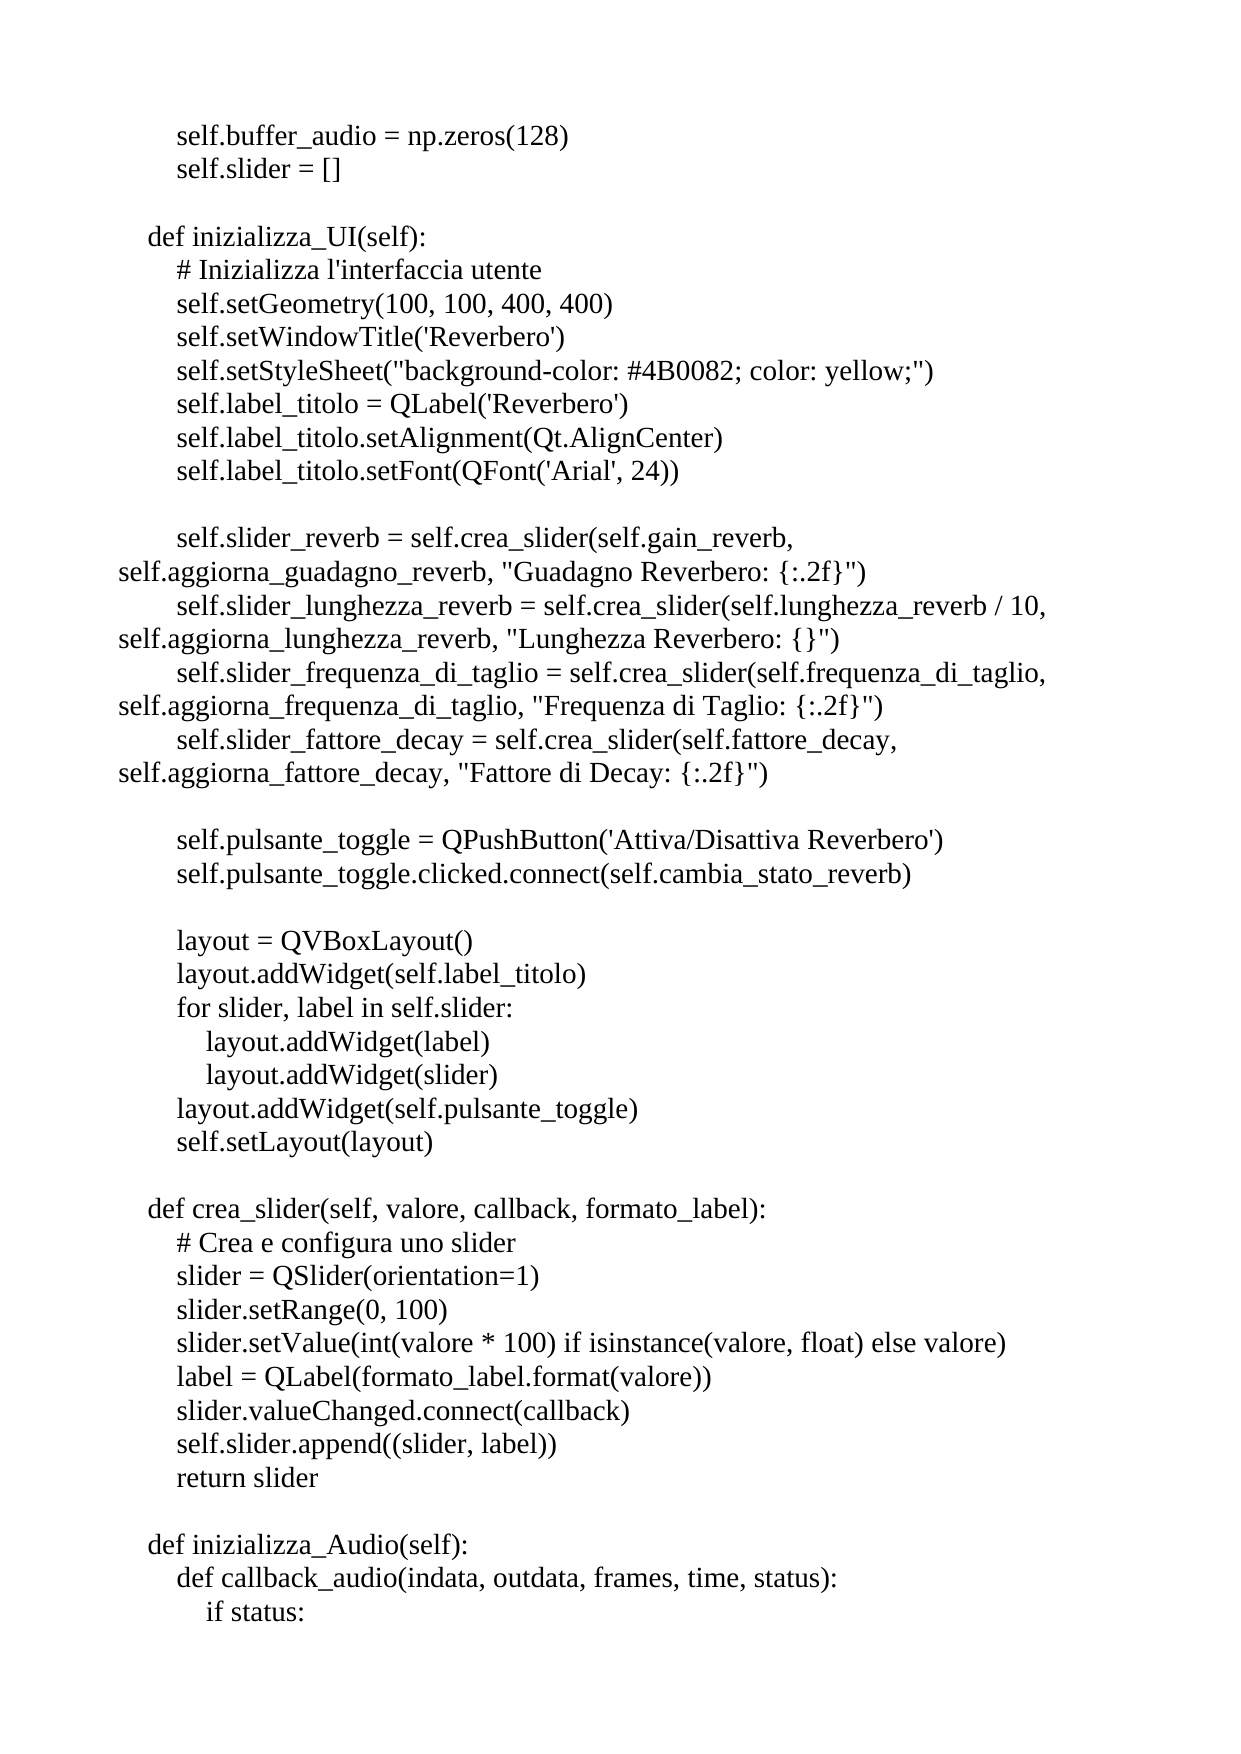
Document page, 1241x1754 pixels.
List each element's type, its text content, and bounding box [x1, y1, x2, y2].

text def callback_audio(indata, outdata, frames, time, status): [118, 1560, 1122, 1594]
text self.label_titolo.setFont(QFont('Arial', 24)) [118, 453, 1122, 487]
text self.setWindowTitle('Reverbero') [118, 319, 1122, 353]
text slider.setRange(0, 100) [118, 1292, 1122, 1326]
text def inizializza_UI(self): [118, 219, 1122, 252]
text self.pulsante_toggle.clicked.connect(self.cambia_stato_reverb) [118, 856, 1122, 889]
text if status: [118, 1594, 1122, 1627]
text slider.setValue(int(valore * 100) if isinstance(valore, float) else valore) [118, 1326, 1122, 1359]
text self.setGeometry(100, 100, 400, 400) [118, 286, 1122, 319]
text self.slider_fattore_decay = self.crea_slider(self.fattore_decay, self.aggiorna_fattore_decay, "Fattore di Decay: {:.2f}") [118, 722, 1122, 789]
text self.slider = [] [118, 152, 1122, 185]
text # Crea e configura uno slider [118, 1225, 1122, 1258]
text layout.addWidget(self.pulsante_toggle) [118, 1091, 1122, 1124]
text self.setLayout(layout) [118, 1124, 1122, 1158]
text slider = QSlider(orientation=1) [118, 1258, 1122, 1292]
text self.slider.append((slider, label)) [118, 1426, 1122, 1460]
text def crea_slider(self, valore, callback, formato_label): [118, 1191, 1122, 1225]
text slider.valueChanged.connect(callback) [118, 1393, 1122, 1426]
text return slider [118, 1460, 1122, 1493]
text layout.addWidget(slider) [118, 1057, 1122, 1091]
text self.label_titolo.setAlignment(Qt.AlignCenter) [118, 420, 1122, 453]
text self.slider_lunghezza_reverb = self.crea_slider(self.lunghezza_reverb / 10, self.aggiorna_lunghezza_reverb, "Lunghezza Reverbero: {}") [118, 588, 1122, 655]
text self.slider_reverb = self.crea_slider(self.gain_reverb, self.aggiorna_guadagno_reverb, "Guadagno Reverbero: {:.2f}") [118, 521, 1122, 588]
text self.label_titolo = QLabel('Reverbero') [118, 386, 1122, 420]
text for slider, label in self.slider: [118, 990, 1122, 1024]
text layout.addWidget(label) [118, 1024, 1122, 1057]
text label = QLabel(formato_label.format(valore)) [118, 1359, 1122, 1393]
text self.pulsante_toggle = QPushButton('Attiva/Disattiva Reverbero') [118, 822, 1122, 856]
text layout.addWidget(self.label_titolo) [118, 957, 1122, 990]
text # Inizializza l'interfaccia utente [118, 252, 1122, 286]
text self.slider_frequenza_di_taglio = self.crea_slider(self.frequenza_di_taglio, self.aggiorna_frequenza_di_taglio, "Frequenza di Taglio: {:.2f}") [118, 655, 1122, 722]
text layout = QVBoxLayout() [118, 923, 1122, 957]
text self.buffer_audio = np.zeros(128) [118, 118, 1122, 152]
text self.setStyleSheet("background-color: #4B0082; color: yellow;") [118, 353, 1122, 386]
text def inizializza_Audio(self): [118, 1527, 1122, 1560]
